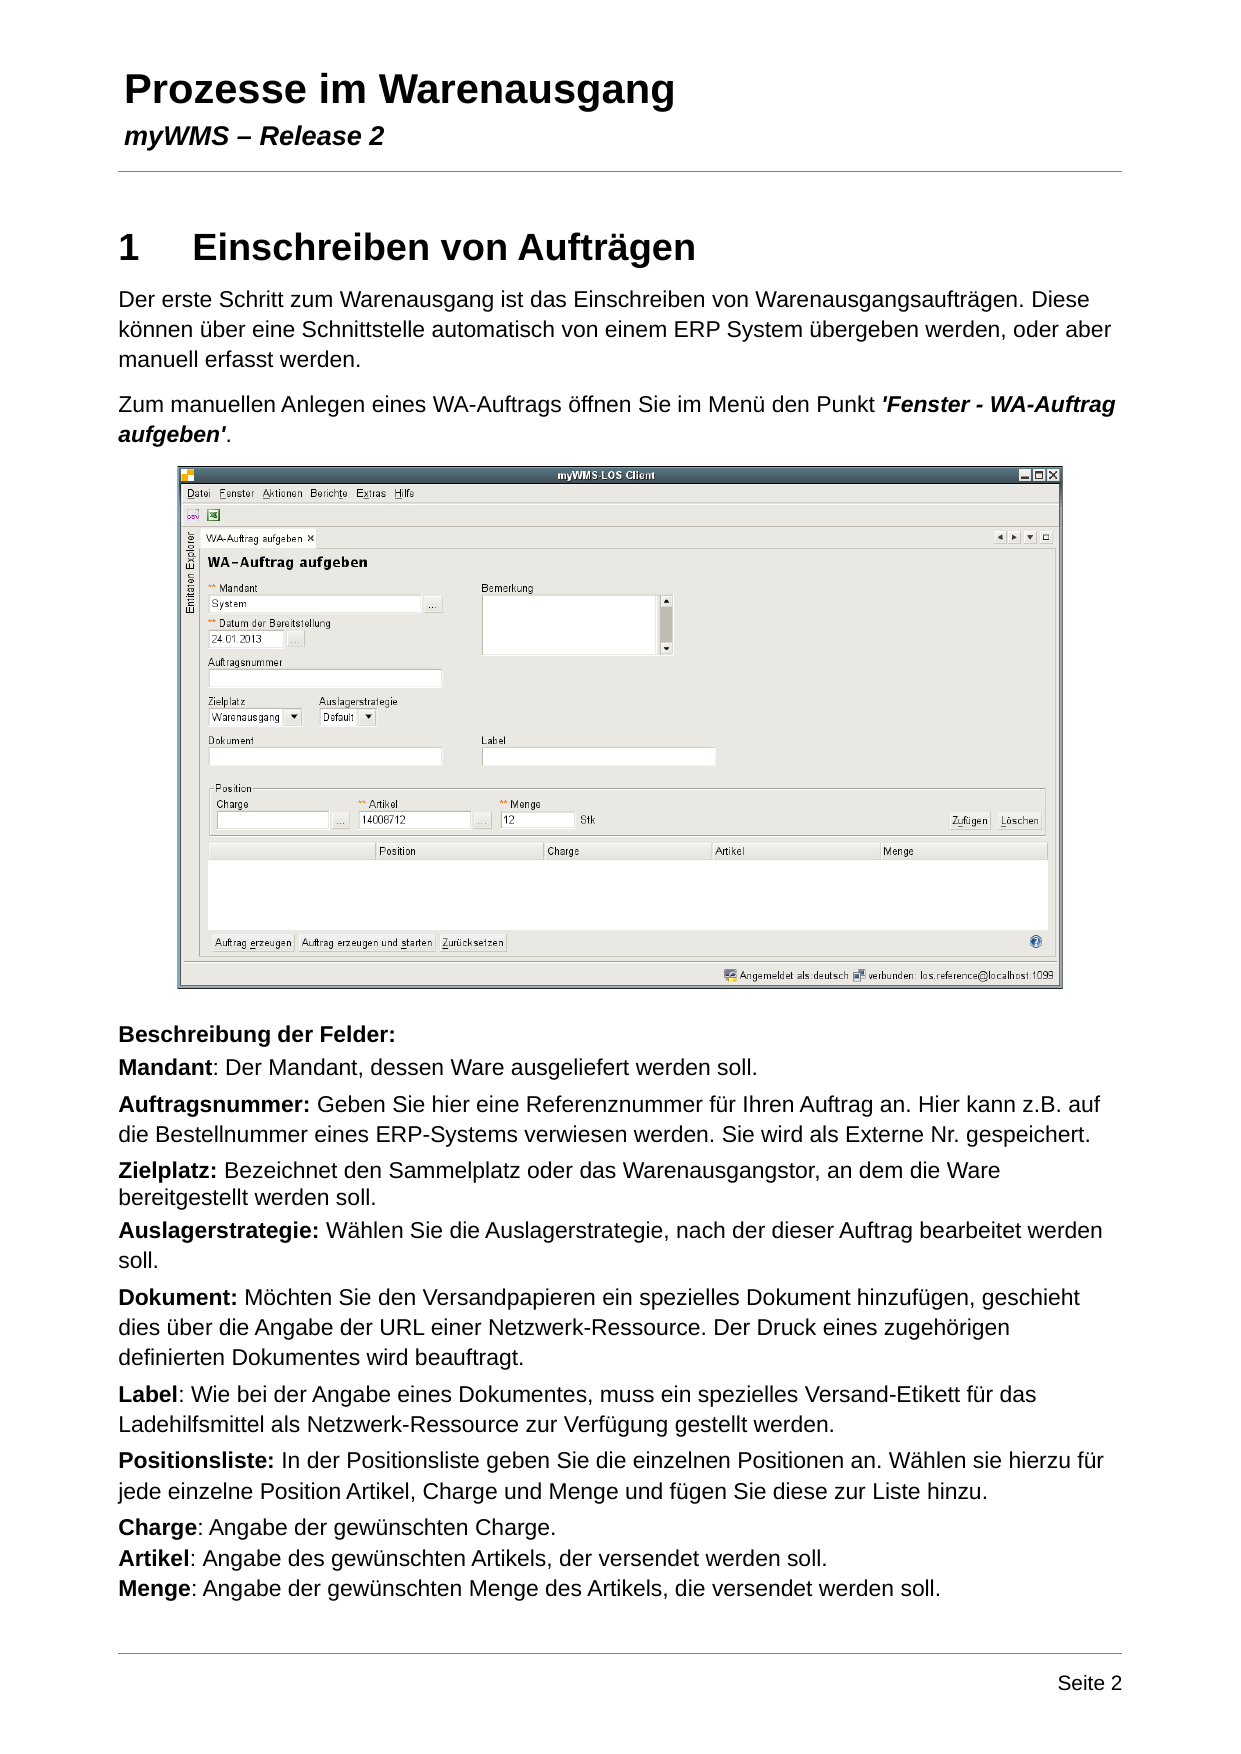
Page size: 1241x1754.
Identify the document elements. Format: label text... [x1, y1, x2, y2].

text Charge: Angabe der gewünschten Charge. Artikel: Angabe des gewünschten Artikels, der versendet werden soll. Menge: Angabe der gewünschten Menge des Artikels, die versendet werden soll. [118, 1514, 1122, 1631]
text Auslagerstrategie: Wählen Sie die Auslagerstrategie, nach der dieser Auftrag bearbeitet werden soll. [118, 1217, 1122, 1273]
text Mandant: Der Mandant, dessen Ware ausgeliefert werden soll. [118, 1054, 1122, 1080]
text Beschreibung der Felder: [118, 1021, 1122, 1047]
text Zum manuellen Anlegen eines WA-Auftrags öffnen Sie im Menü den Punkt 'Fenster - WA-Auftrag aufgeben'. [118, 391, 1122, 448]
subtitle Einschreiben von Aufträgen [118, 225, 1122, 268]
text Zielplatz: Bezeichnet den Sammelplatz oder das Warenausgangstor, an dem die Ware bereitgestellt werden soll. [118, 1157, 1122, 1210]
picture [177, 466, 1063, 989]
text Auftragsnummer: Geben Sie hier eine Referenznummer für Ihren Auftrag an. Hier kann z.B. auf die Bestellnummer eines ERP-Systems verwiesen werden. Sie wird als Externe Nr. gespeichert. [118, 1091, 1122, 1147]
text Der erste Schritt zum Warenausgang ist das Einschreiben von Warenausgangsaufträgen. Diese können über eine Schnittstelle automatisch von einem ERP System übergeben werden, oder aber manuell erfasst werden. [118, 286, 1122, 373]
text Label: Wie bei der Angabe eines Dokumentes, muss ein spezielles Versand-Etikett für das Ladehilfsmittel als Netzwerk-Ressource zur Verfügung gestellt werden. [118, 1381, 1122, 1437]
text Dokument: Möchten Sie den Versandpapieren ein spezielles Dokument hinzufügen, geschieht dies über die Angabe der URL einer Netzwerk-Ressource. Der Druck eines zugehörigen definierten Dokumentes wird beauftragt. [118, 1283, 1122, 1370]
text Positionsliste: In der Positionsliste geben Sie die einzelnen Positionen an. Wählen sie hierzu für jede einzelne Position Artikel, Charge und Menge und fügen Sie diese zur Liste hinzu. [118, 1447, 1122, 1504]
